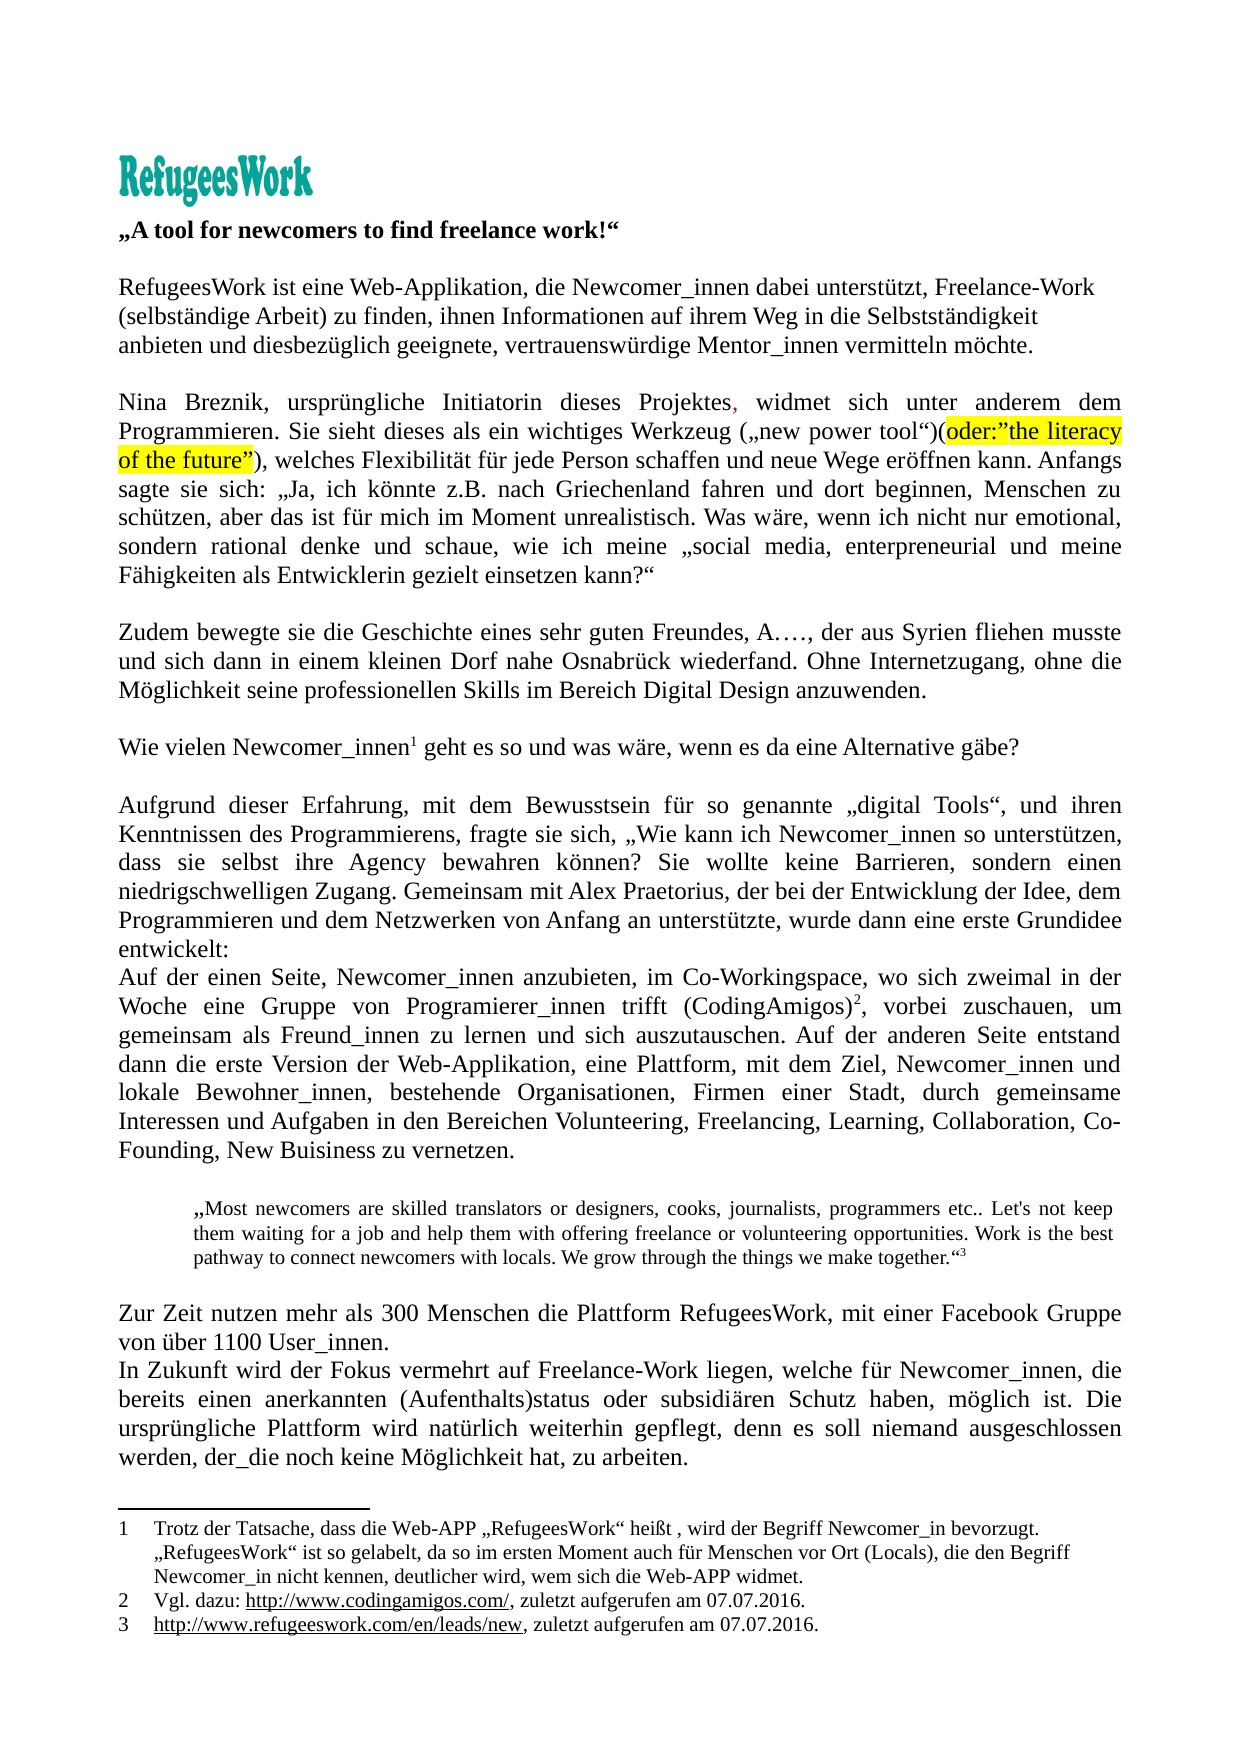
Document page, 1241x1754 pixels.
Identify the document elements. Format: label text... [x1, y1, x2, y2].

text http://www.refugeeswork.com/en/leads/new, zuletzt aufgerufen am 07.07.2016. [118, 1612, 1122, 1636]
text Zur Zeit nutzen mehr als 300 Menschen die Plattform RefugeesWork, mit einer Facebook Gruppe von über 1100 User_innen. [118, 1298, 1122, 1356]
text Nina Breznik, ursprüngliche Initiatorin dieses Projektes, widmet sich unter anderem dem Programmieren. Sie sieht dieses als ein wichtiges Werkzeug („new power tool“)(oder:”the literacy of the future”), welches Flexibilität für jede Person schaffen und neue Wege eröffnen kann. Anfangs sagte sie sich: „Ja, ich könnte z.B. nach Griechenland fahren und dort beginnen, Menschen zu schützen, aber das ist für mich im Moment unrealistisch. Was wäre, wenn ich nicht nur emotional, sondern rational denke und schaue, wie ich meine „social media, enterpreneurial und meine Fähigkeiten als Entwicklerin gezielt einsetzen kann?“ [118, 387, 1122, 589]
text „Most newcomers are skilled translators or designers, cooks, journalists, programmers etc.. Let's not keep them waiting for a job and help them with offering freelance or volunteering opportunities. Work is the best pathway to connect newcomers with locals. We grow through the things we make together.“ [118, 1192, 1122, 1269]
text Wie vielen Newcomer_innen geht es so und was wäre, wenn es da eine Alternative gäbe? [118, 732, 1122, 761]
text In Zukunft wird der Fokus vermehrt auf Freelance-Work liegen, welche für Newcomer_innen, die bereits einen anerkannten (Aufenthalts)status oder subsidiären Schutz haben, möglich ist. Die ursprüngliche Plattform wird natürlich weiterhin gepflegt, denn es soll niemand ausgeschlossen werden, der_die noch keine Möglichkeit hat, zu arbeiten. [118, 1356, 1122, 1471]
text RefugeesWork ist eine Web-Applikation, die Newcomer_innen dabei unterstützt, Freelance-Work (selbständige Arbeit) zu finden, ihnen Informationen auf ihrem Weg in die Selbstständigkeit anbieten und diesbezüglich geeignete, vertrauenswürdige Mentor_innen vermitteln möchte. [118, 272, 1122, 359]
text Trotz der Tatsache, dass die Web-APP „RefugeesWork“ heißt , wird der Begriff Newcomer_in bevorzugt. „RefugeesWork“ ist so gelabelt, da so im ersten Moment auch für Menschen vor Ort (Locals), die den Begriff Newcomer_in nicht kennen, deutlicher wird, wem sich die Web-APP widmet. [118, 1516, 1122, 1588]
text Zudem bewegte sie die Geschichte eines sehr guten Freundes, A.…, der aus Syrien fliehen musste und sich dann in einem kleinen Dorf nahe Osnabrück wiederfand. Ohne Internetzugang, ohne die Möglichkeit seine professionellen Skills im Bereich Digital Design anzuwenden. [118, 617, 1122, 704]
text Vgl. dazu: http://www.codingamigos.com/, zuletzt aufgerufen am 07.07.2016. [118, 1588, 1122, 1612]
text Auf der einen Seite, Newcomer_innen anzubieten, im Co-Workingspace, wo sich zweimal in der Woche eine Gruppe von Programierer_innen trifft (CodingAmigos), vorbei zuschauen, um gemeinsam als Freund_innen zu lernen und sich auszutauschen. Auf der anderen Seite entstand dann die erste Version der Web-Applikation, eine Plattform, mit dem Ziel, Newcomer_innen und lokale Bewohner_innen, bestehende Organisationen, Firmen einer Stadt, durch gemeinsame Interessen und Aufgaben in den Bereichen Volunteering, Freelancing, Learning, Collaboration, Co-Founding, New Buisiness zu vernetzen. [118, 962, 1122, 1164]
picture [118, 144, 314, 215]
text Aufgrund dieser Erfahrung, mit dem Bewusstsein für so genannte „digital Tools“, und ihren Kenntnissen des Programmierens, fragte sie sich, „Wie kann ich Newcomer_innen so unterstützen, dass sie selbst ihre Agency bewahren können? Sie wollte keine Barrieren, sondern einen niedrigschwelligen Zugang. Gemeinsam mit Alex Praetorius, der bei der Entwicklung der Idee, dem Programmieren und dem Netzwerken von Anfang an unterstützte, wurde dann eine erste Grundidee entwickelt: [118, 790, 1122, 962]
text „A tool for newcomers to find freelance work!“ [118, 215, 1122, 244]
